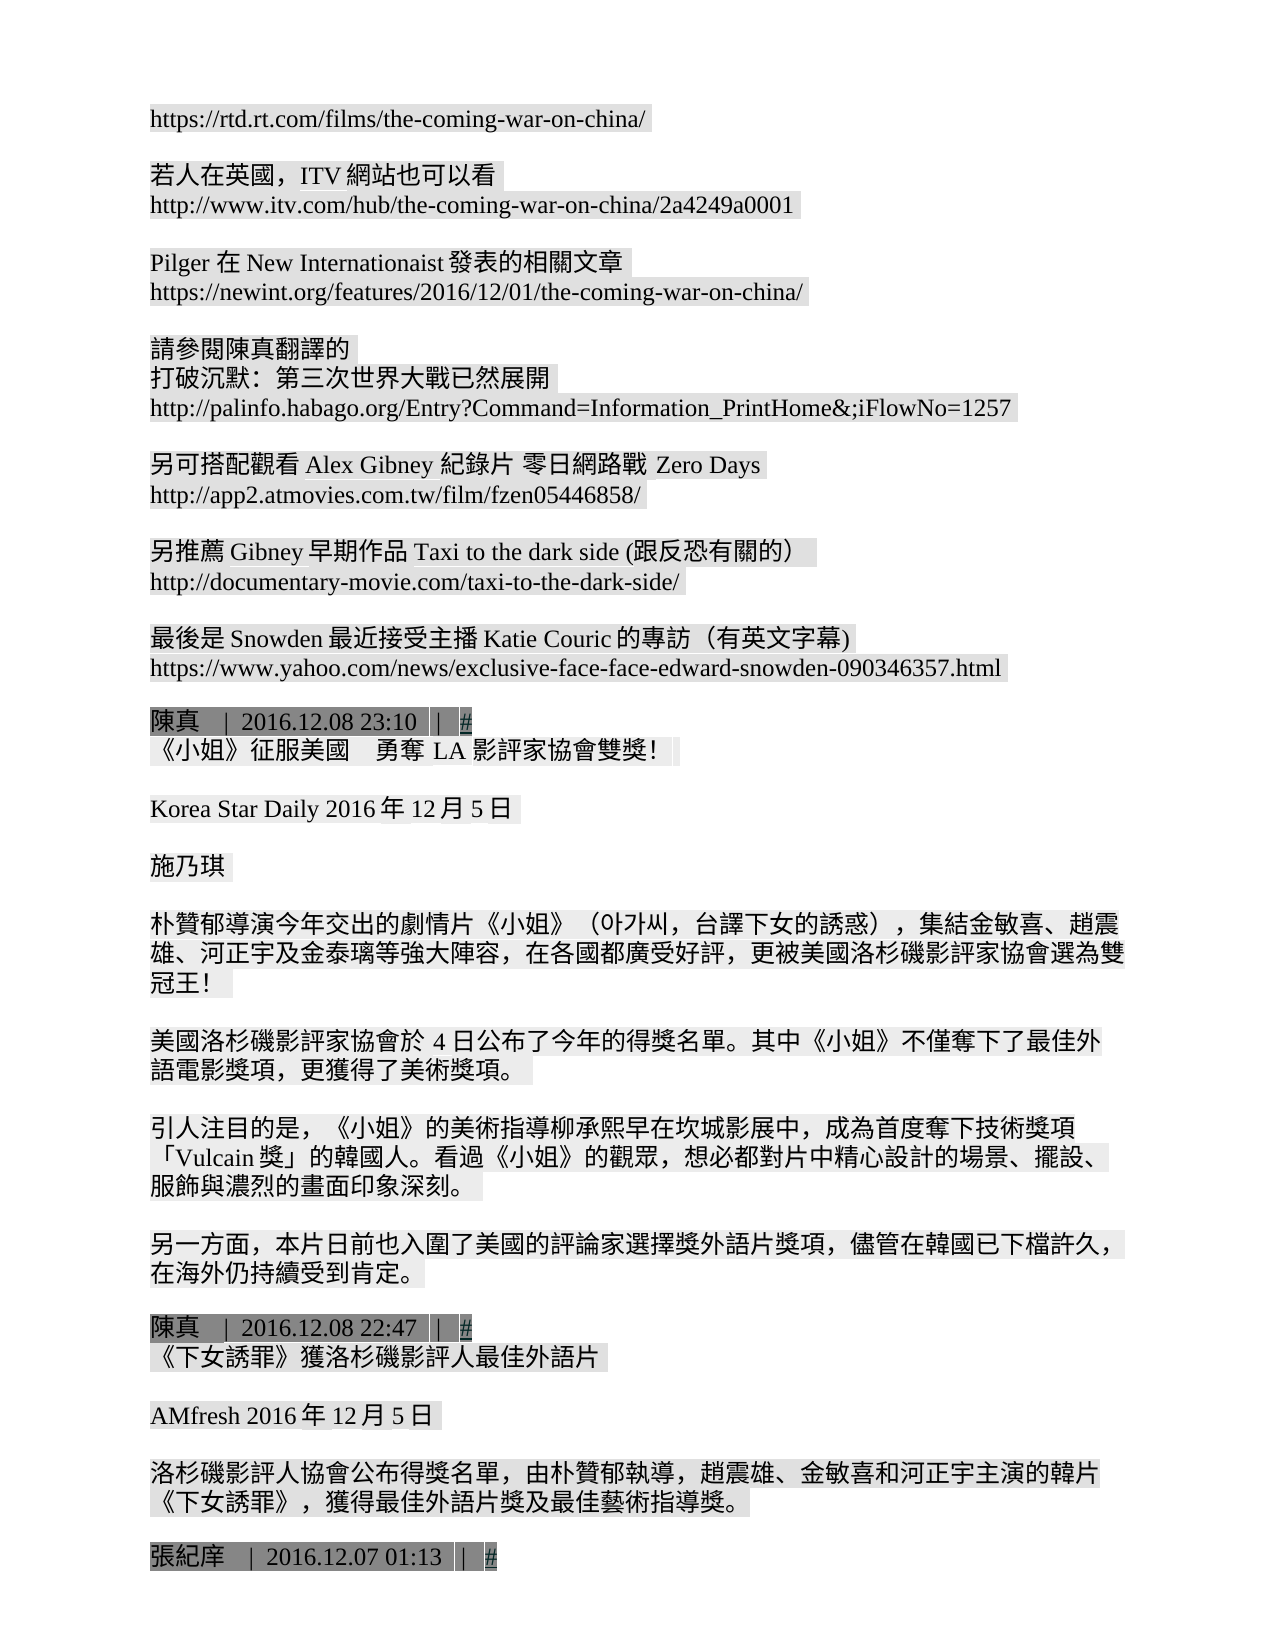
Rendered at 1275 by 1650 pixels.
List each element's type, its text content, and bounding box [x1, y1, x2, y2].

text 陳真 | 2016.12.08 23:10 | # [150, 707, 1125, 736]
text https://rtd.rt.com/films/the-coming-war-on-china/ 若人在英國，ITV網站也可以看 http://www.itv.com/hub/the-coming-war-on-china/2a4249a0001 Pilger 在New Internationaist發表的相關文章 https://newint.org/features/2016/12/01/the-coming-war-on-china/ 請參閱陳真翻譯的 打破沉默：第三次世界大戰已然展開 http://palinfo.habago.org/Entry?Command=Information_PrintHome&;iFlowNo=1257 另可搭配觀看Alex Gibney 紀錄片 零日網路戰 Zero Days http://app2.atmovies.com.tw/film/fzen05446858/ 另推薦Gibney早期作品Taxi to the dark side (跟反恐有關的） http://documentary-movie.com/taxi-to-the-dark-side/ 最後是Snowden最近接受主播Katie Couric的專訪（有英文字幕) https://www.yahoo.com/news/exclusive-face-face-edward-snowden-090346357.html [150, 75, 1125, 682]
text 陳真 | 2016.12.08 22:47 | # [150, 1313, 1125, 1343]
text 《下女誘罪》獲洛杉磯影評人最佳外語片 AMfresh 2016年12月5日 洛杉磯影評人協會公布得獎名單，由朴贊郁執導，趙震雄、金敏喜和河正宇主演的韓片《下女誘罪》，獲得最佳外語片獎及最佳藝術指導獎。 [150, 1343, 1125, 1517]
text 張紀庠 | 2016.12.07 01:13 | # [150, 1542, 1125, 1571]
text 《小姐》征服美國 勇奪 LA 影評家協會雙獎！ Korea Star Daily 2016年12月5日 施乃琪 朴贊郁導演今年交出的劇情片《小姐》（아가씨，台譯下女的誘惑），集結金敏喜、趙震雄、河正宇及金泰璃等強大陣容，在各國都廣受好評，更被美國洛杉磯影評家協會選為雙冠王！ 美國洛杉磯影評家協會於 4 日公布了今年的得獎名單。其中《小姐》不僅奪下了最佳外語電影獎項，更獲得了美術獎項。 引人注目的是，《小姐》的美術指導柳承熙早在坎城影展中，成為首度奪下技術獎項「Vulcain獎」的韓國人。看過《小姐》的觀眾，想必都對片中精心設計的場景、擺設、服飾與濃烈的畫面印象深刻。 另一方面，本片日前也入圍了美國的評論家選擇獎外語片獎項，儘管在韓國已下檔許久，在海外仍持續受到肯定。 [150, 736, 1125, 1288]
